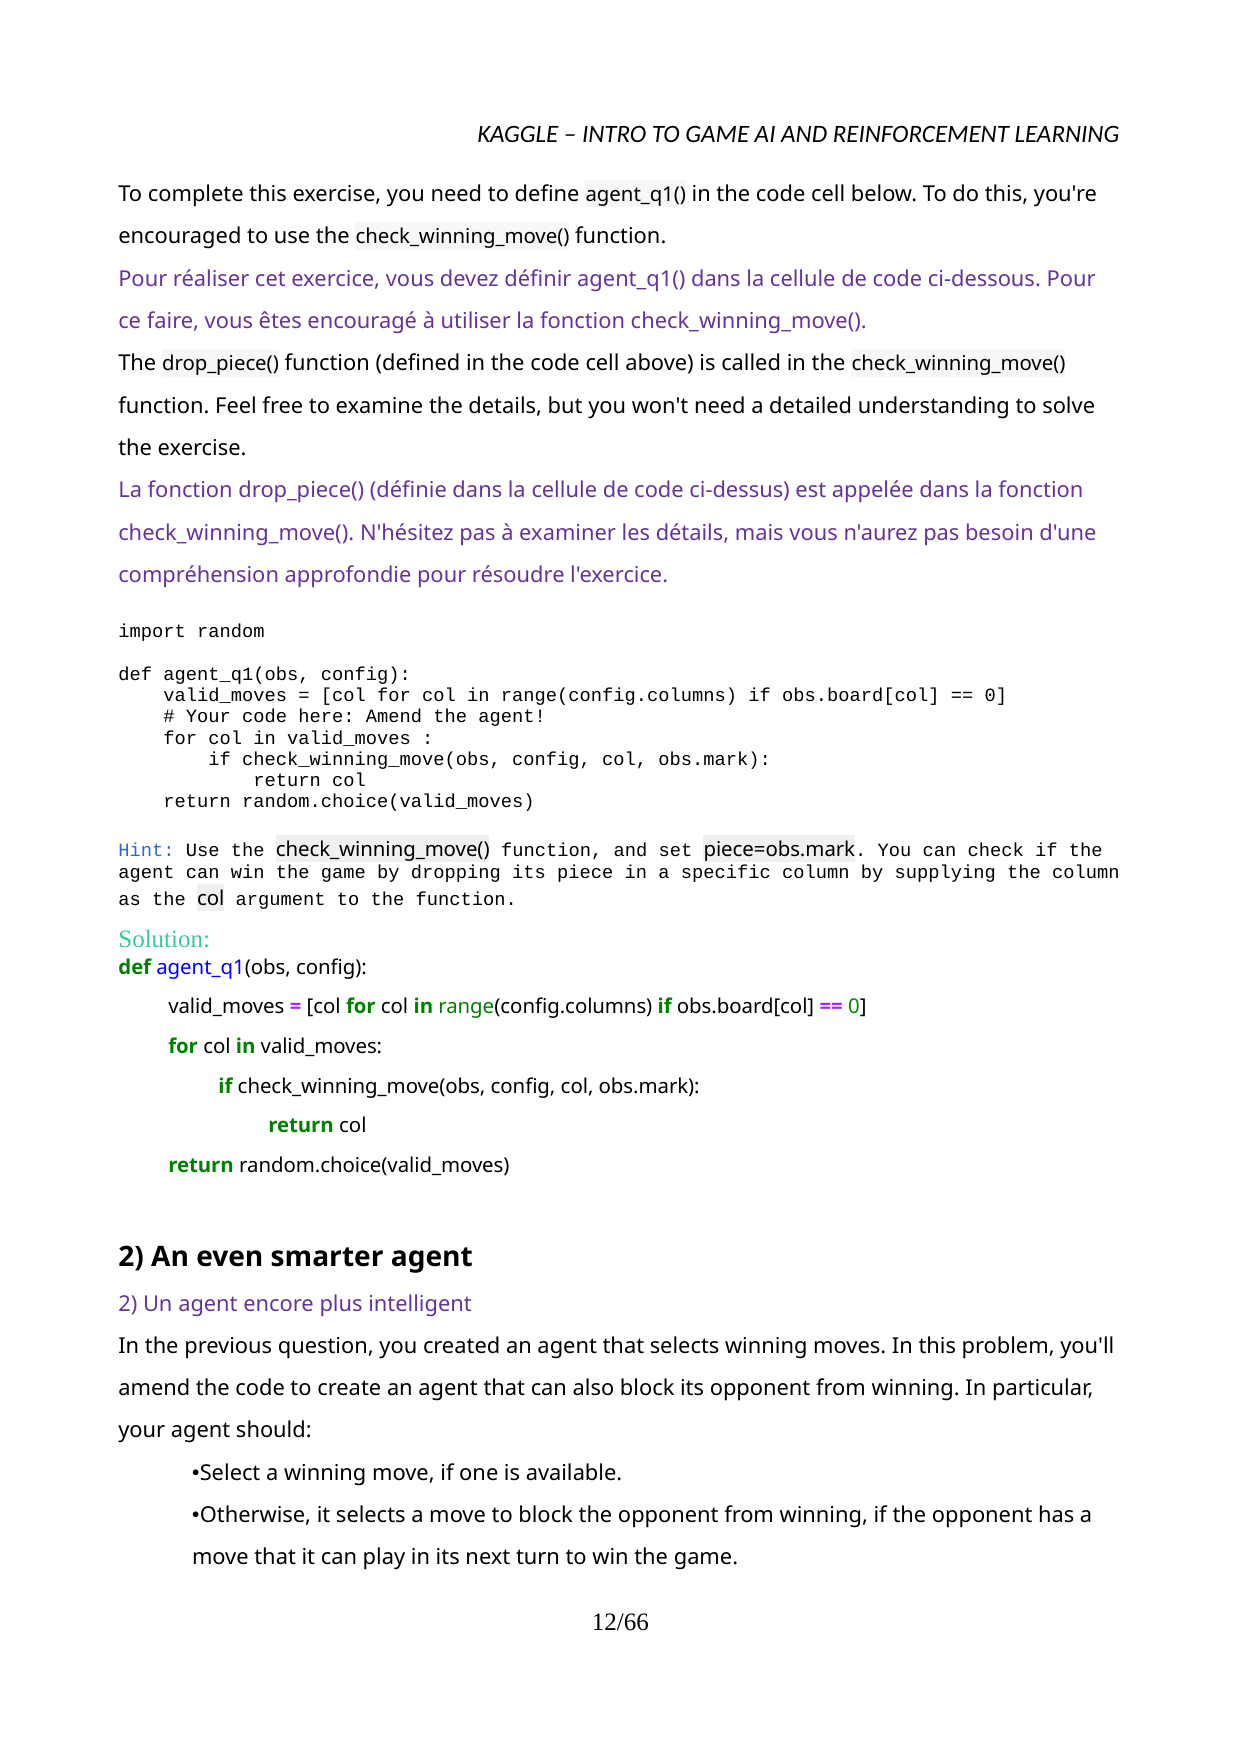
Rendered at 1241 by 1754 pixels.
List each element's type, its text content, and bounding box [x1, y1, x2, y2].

text valid_moves = [col for col in range(config.columns) if obs.board[col] == 0] [118, 992, 1122, 1020]
text import random [118, 622, 1122, 643]
text To complete this exercise, you need to define agent_q1() in the code cell below. To do this, you're encouraged to use the check_winning_move() function. [118, 178, 1122, 250]
text In the previous question, you created an agent that selects winning moves. In this problem, you'll amend the code to create an agent that can also block its opponent from winning. In particular, your agent should: [118, 1330, 1122, 1444]
text Hint: Use the check_winning_move() function, and set piece=obs.mark. You can check if the agent can win the game by dropping its piece in a specific column by supplying the column as the col argument to the function. [118, 835, 1122, 911]
text def agent_q1(obs, config): [118, 953, 1122, 980]
text for col in valid_moves : [118, 728, 1122, 750]
subtitle 2) An even smarter agent [118, 1237, 1122, 1275]
text # Your code here: Amend the agent! [118, 707, 1122, 728]
text if check_winning_move(obs, config, col, obs.mark): [118, 1071, 1122, 1099]
text return col [118, 1111, 1122, 1139]
text valid_moves = [col for col in range(config.columns) if obs.board[col] == 0] [118, 686, 1122, 707]
text if check_winning_move(obs, config, col, obs.mark): [118, 750, 1122, 771]
text def agent_q1(obs, config): [118, 665, 1122, 686]
text return random.choice(valid_moves) [118, 1151, 1122, 1179]
text return col [118, 771, 1122, 792]
list Select a winning move, if one is available. [118, 1457, 1122, 1486]
text Solution: [118, 924, 1122, 953]
text for col in valid_moves: [118, 1032, 1122, 1060]
text Pour réaliser cet exercice, vous devez définir agent_q1() dans la cellule de code ci-dessous. Pour ce faire, vous êtes encouragé à utiliser la fonction check_winning_move(). [118, 263, 1122, 335]
text The drop_piece() function (defined in the code cell above) is called in the check_winning_move() function. Feel free to examine the details, but you won't need a detailed understanding to solve the exercise. [118, 347, 1122, 462]
text return random.choice(valid_moves) [118, 792, 1122, 813]
text La fonction drop_piece() (définie dans la cellule de code ci-dessus) est appelée dans la fonction check_winning_move(). N'hésitez pas à examiner les détails, mais vous n'aurez pas besoin d'une compréhension approfondie pour résoudre l'exercice. [118, 474, 1122, 588]
text 2) Un agent encore plus intelligent [118, 1287, 1122, 1317]
list Otherwise, it selects a move to block the opponent from winning, if the opponent has a move that it can play in its next turn to win the game. [118, 1499, 1122, 1571]
